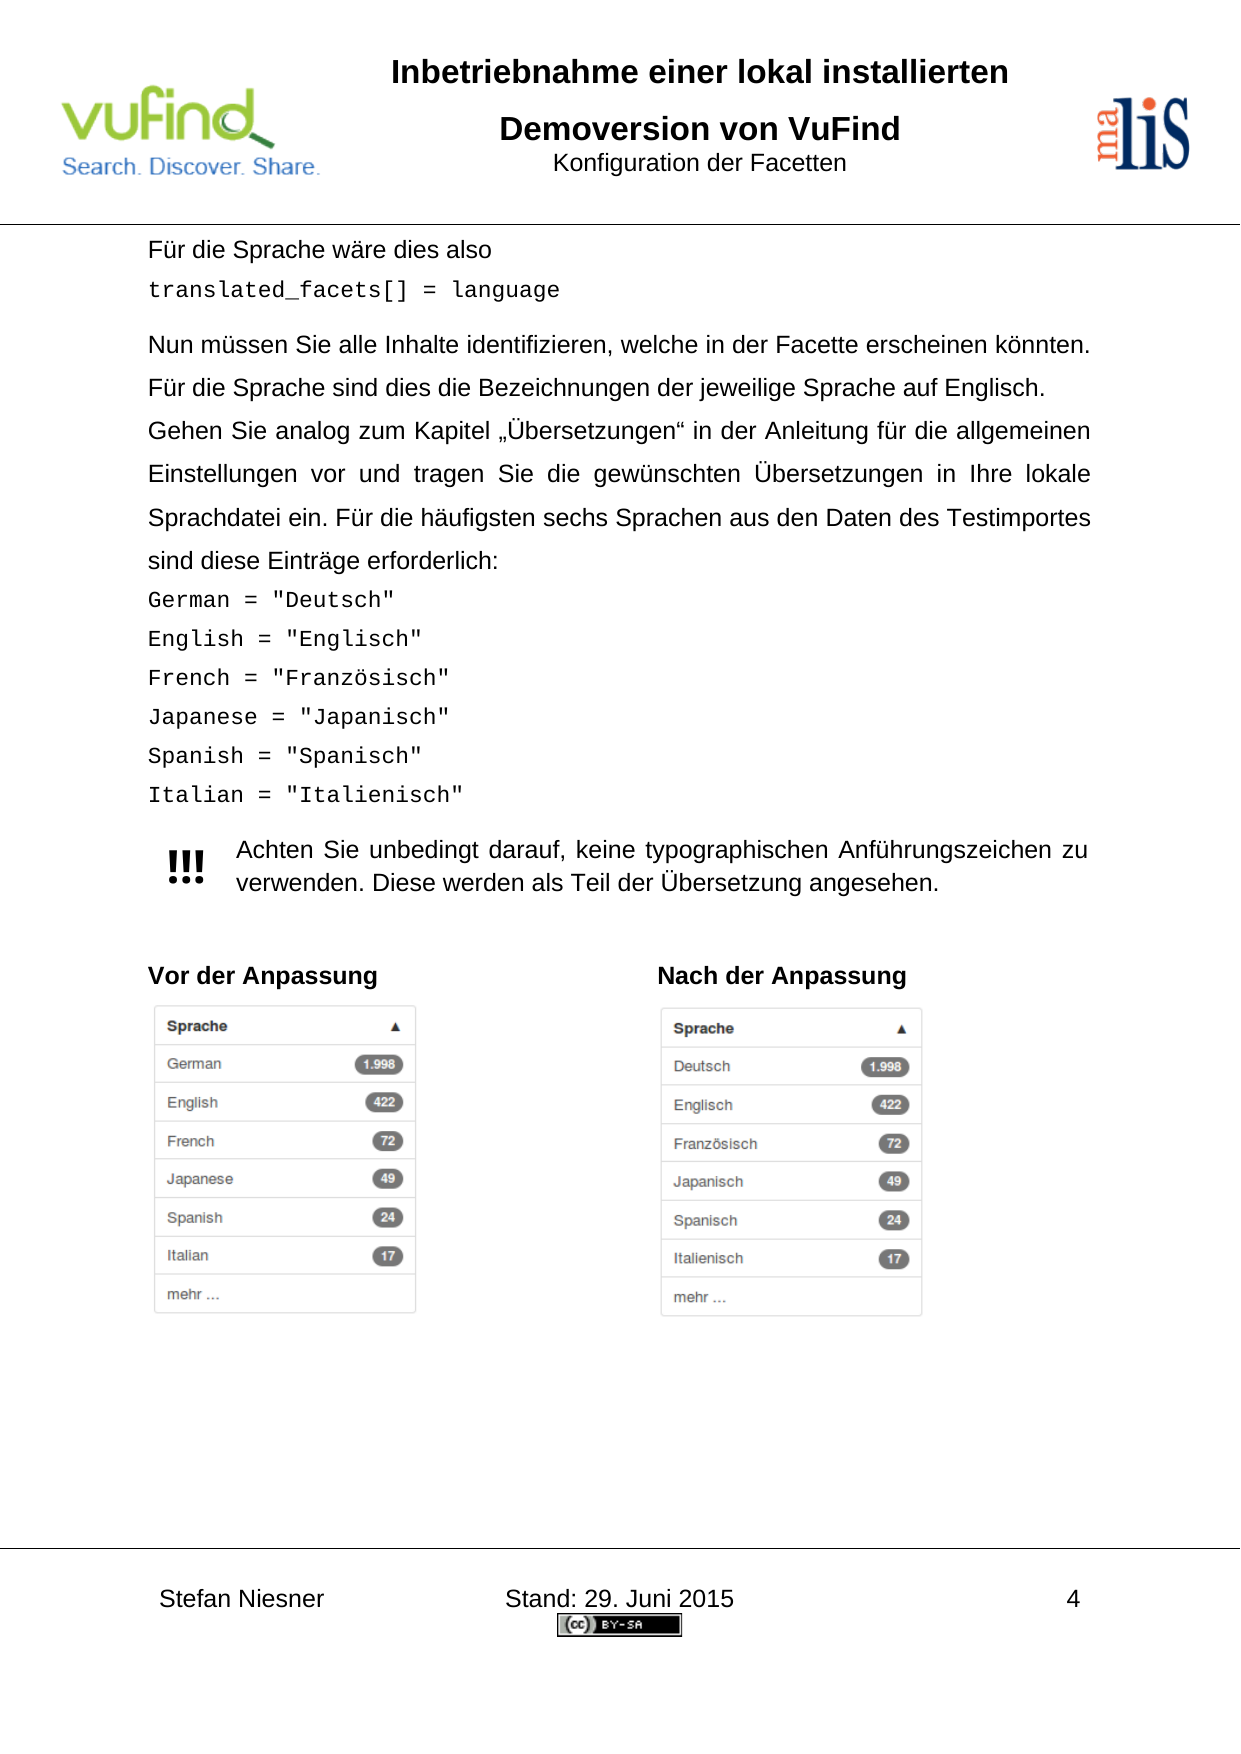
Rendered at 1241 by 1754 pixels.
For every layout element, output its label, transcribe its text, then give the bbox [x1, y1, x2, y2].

text Gehen Sie analog zum Kapitel „Übersetzungen“ in der Anleitung für die allgemeinen Einstellungen vor und tragen Sie die gewünschten Übersetzungen in Ihre lokale Sprachdatei ein. Für die häufigsten sechs Sprachen aus den Daten des Testimportes sind diese Einträge erforderlich: [148, 416, 1092, 574]
text Nach der Anpassung [657, 961, 1092, 989]
text German = "Deutsch" English = "Englisch" French = "Französisch" Japanese = "Japanisch" Spanish = "Spanisch" Italian = "Italienisch" [148, 589, 1092, 809]
text Vor der Anpassung [148, 961, 583, 989]
picture [557, 1613, 683, 1637]
table_header Achten Sie unbedingt darauf, keine typographischen Anführungszeichen zu verwenden. Diese werden als Teil der Übersetzung angesehen. [225, 834, 1101, 918]
table_header !!! [148, 834, 224, 918]
picture [657, 1003, 926, 1320]
picture [147, 1003, 420, 1317]
text Für die Sprache wäre dies also [148, 236, 1092, 264]
text Nun müssen Sie alle Inhalte identifizieren, welche in der Facette erscheinen könnten. Für die Sprache sind dies die Bezeichnungen der jeweilige Sprache auf Englisch. [148, 330, 1092, 402]
picture [59, 81, 325, 183]
picture [1092, 81, 1193, 181]
text translated_facets[] = language [148, 279, 1092, 304]
